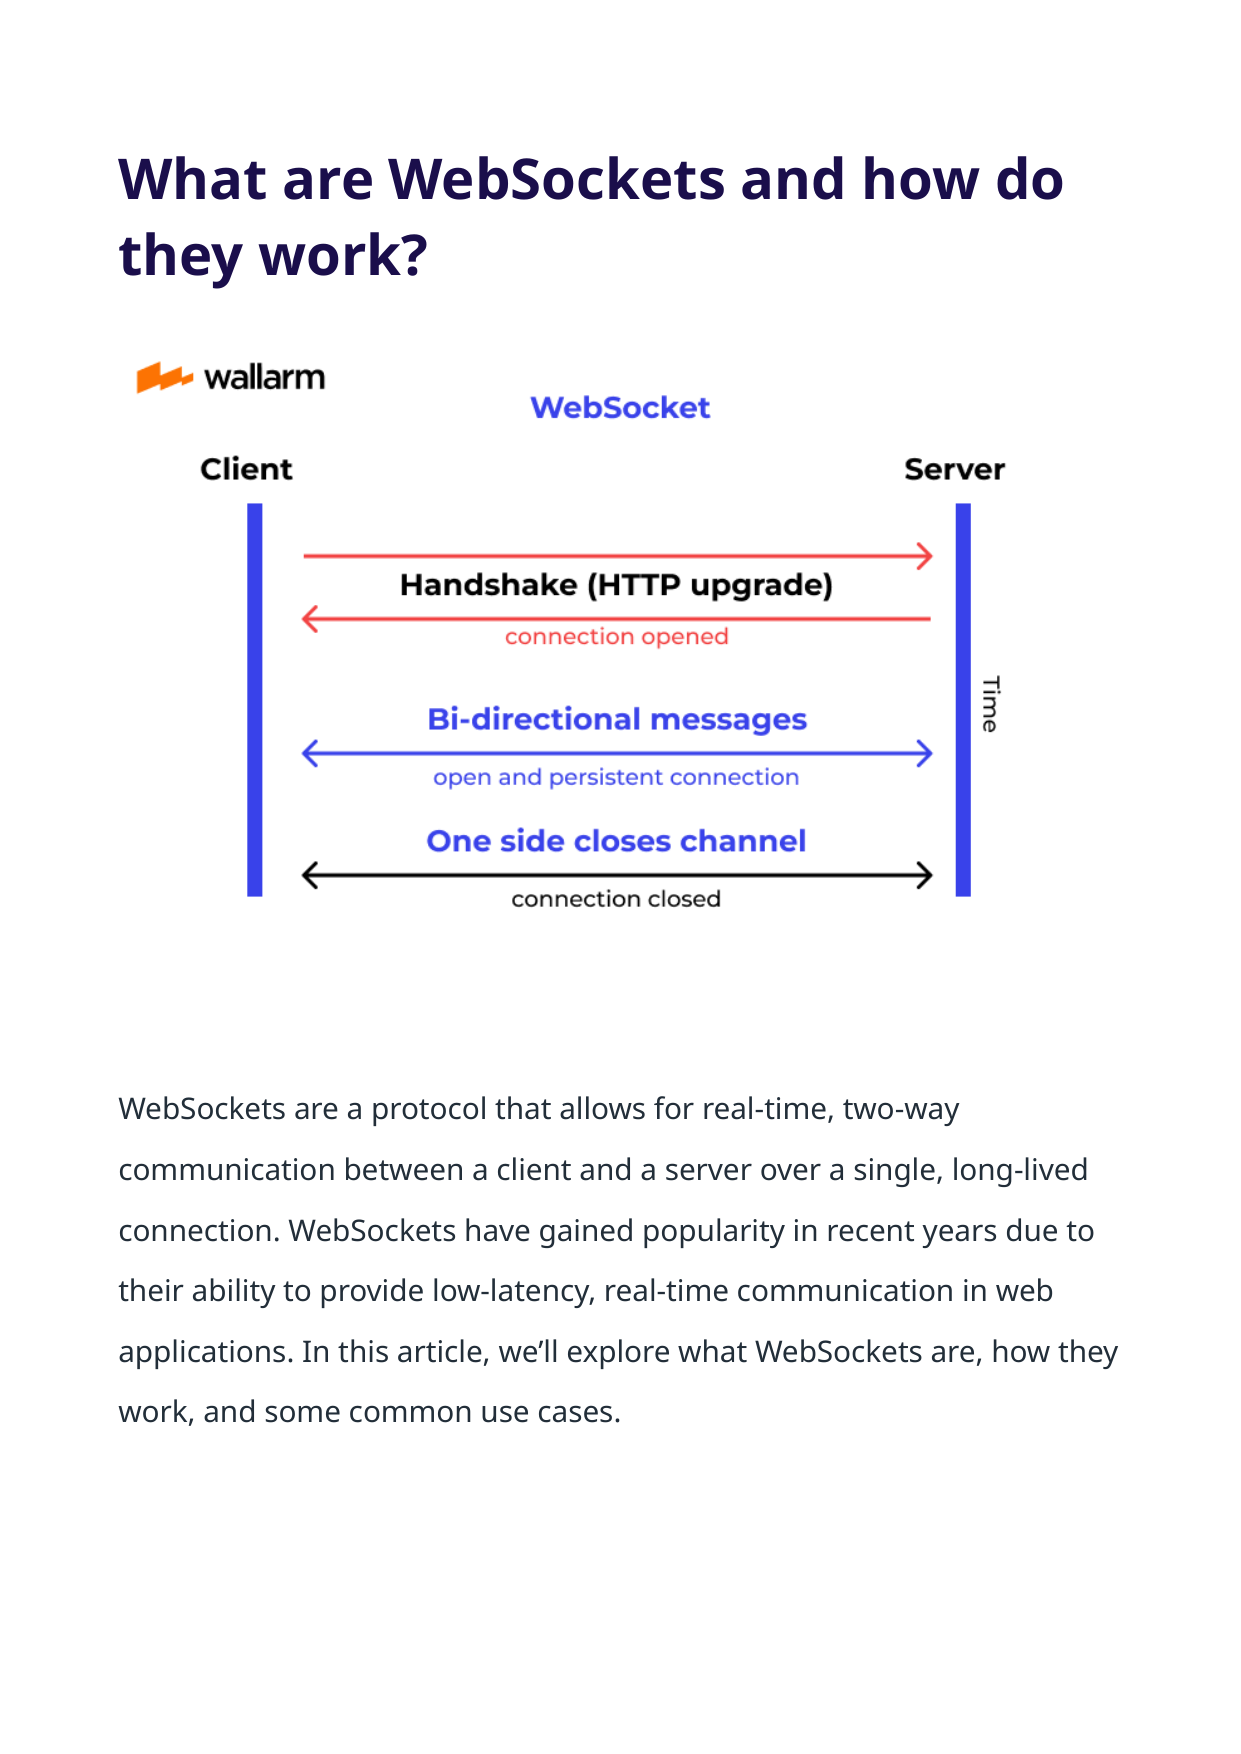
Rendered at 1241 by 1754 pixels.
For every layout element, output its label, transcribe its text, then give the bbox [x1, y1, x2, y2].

subtitle What are WebSockets and how do they work? [118, 139, 1122, 292]
text [118, 305, 1122, 344]
text WebSockets are a protocol that allows for real-time, two-way communication between a client and a server over a single, long-lived connection. WebSockets have gained popularity in recent years due to their ability to provide low-latency, real-time communication in web applications. In this article, we’ll explore what WebSockets are, how they work, and some common use cases. [118, 947, 1122, 1431]
picture [118, 344, 1123, 947]
